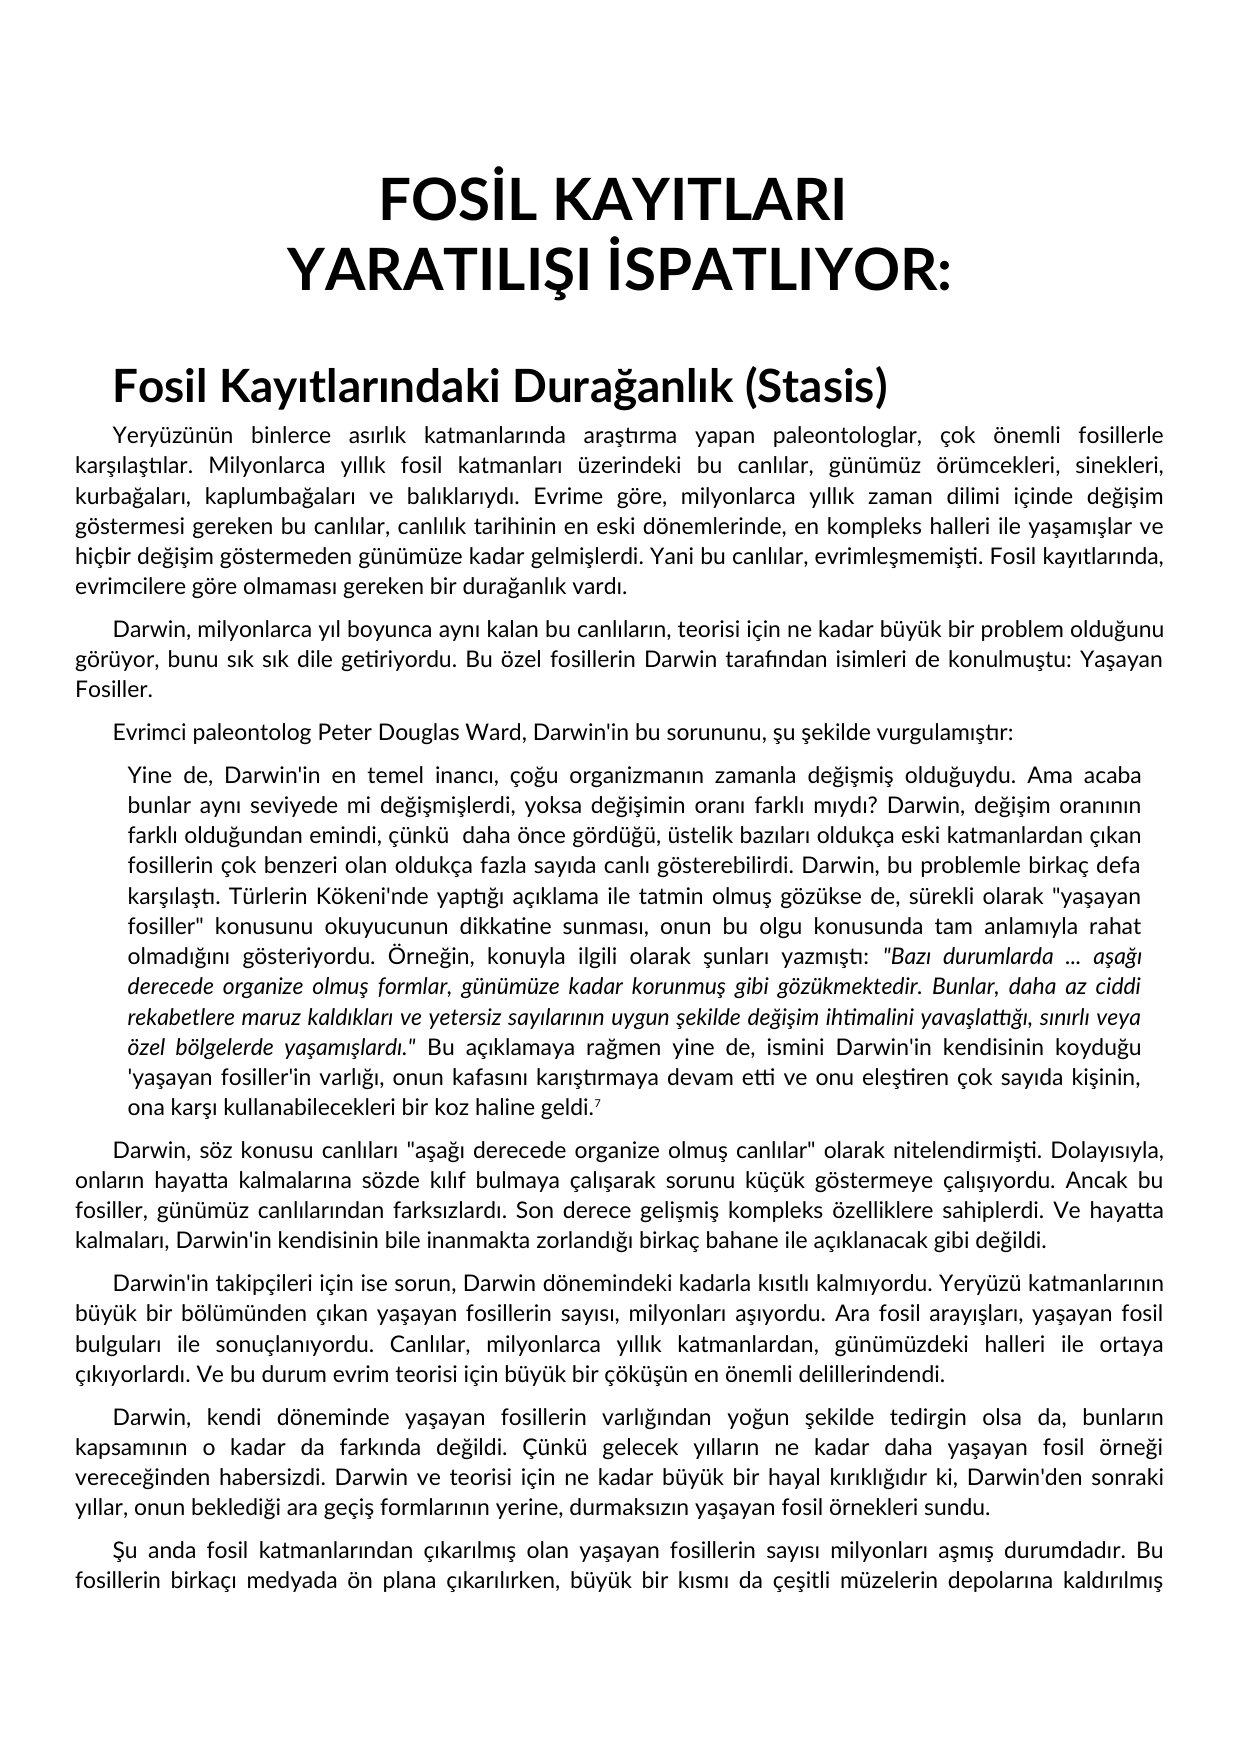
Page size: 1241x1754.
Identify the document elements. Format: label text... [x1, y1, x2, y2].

text Şu anda fosil katmanlarından çıkarılmış olan yaşayan fosillerin sayısı milyonları aşmış durumdadır. Bu fosillerin birkaçı medyada ön plana çıkarılırken, büyük bir kısmı da çeşitli müzelerin depolarına kaldırılmış [75, 1536, 1165, 1593]
text Yeryüzünün binlerce asırlık katmanlarında araştırma yapan paleontologlar, çok önemli fosillerle karşılaştılar. Milyonlarca yıllık fosil katmanları üzerindeki bu canlılar, günümüz örümcekleri, sinekleri, kurbağaları, kaplumbağaları ve balıklarıydı. Evrime göre, milyonlarca yıllık zaman dilimi içinde değişim göstermesi gereken bu canlılar, canlılık tarihinin en eski dönemlerinde, en kompleks halleri ile yaşamışlar ve hiçbir değişim göstermeden günümüze kadar gelmişlerdi. Yani bu canlılar, evrimleşmemişti. Fosil kayıtlarında, evrimcilere göre olmaması gereken bir durağanlık vardı. [75, 421, 1165, 599]
text Yine de, Darwin'in en temel inancı, çoğu organizmanın zamanla değişmiş olduğuydu. Ama acaba bunlar aynı seviyede mi değişmişlerdi, yoksa değişimin oranı farklı mıydı? Darwin, değişim oranının farklı olduğundan emindi, çünkü daha önce gördüğü, üstelik bazıları oldukça eski katmanlardan çıkan fosillerin çok benzeri olan oldukça fazla sayıda canlı gösterebilirdi. Darwin, bu problemle birkaç defa karşılaştı. Türlerin Kökeni'nde yaptığı açıklama ile tatmin olmuş gözükse de, sürekli olarak "yaşayan fosiller" konusunu okuyucunun dikkatine sunması, onun bu olgu konusunda tam anlamıyla rahat olmadığını gösteriyordu. Örneğin, konuyla ilgili olarak şunları yazmıştı: "Bazı durumlarda ... aşağı derecede organize olmuş formlar, günümüze kadar korunmuş gibi gözükmektedir. Bunlar, daha az ciddi rekabetlere maruz kaldıkları ve yetersiz sayılarının uygun şekilde değişim ihtimalini yavaşlattığı, sınırlı veya özel bölgelerde yaşamışlardı." Bu açıklamaya rağmen yine de, ismini Darwin'in kendisinin koyduğu 'yaşayan fosiller'in varlığı, onun kafasını karıştırmaya devam etti ve onu eleştiren çok sayıda kişinin, ona karşı kullanabilecekleri bir koz haline geldi.7 [127, 761, 1143, 1120]
subtitle Fosil Kayıtlarındaki Durağanlık (Stasis) [112, 358, 1165, 413]
text Darwin, milyonlarca yıl boyunca aynı kalan bu canlıların, teorisi için ne kadar büyük bir problem olduğunu görüyor, bunu sık sık dile getiriyordu. Bu özel fosillerin Darwin tarafından isimleri de konulmuştu: Yaşayan Fosiller. [75, 615, 1165, 703]
text Evrimci paleontolog Peter Douglas Ward, Darwin'in bu sorununu, şu şekilde vurgulamıştır: [75, 718, 1165, 745]
text Darwin, söz konusu canlıları "aşağı derecede organize olmuş canlılar" olarak nitelendirmişti. Dolayısıyla, onların hayatta kalmalarına sözde kılıf bulmaya çalışarak sorunu küçük göstermeye çalışıyordu. Ancak bu fosiller, günümüz canlılarından farksızlardı. Son derece gelişmiş kompleks özelliklere sahiplerdi. Ve hayatta kalmaları, Darwin'in kendisinin bile inanmakta zorlandığı birkaç bahane ile açıklanacak gibi değildi. [75, 1136, 1165, 1254]
text Darwin'in takipçileri için ise sorun, Darwin dönemindeki kadarla kısıtlı kalmıyordu. Yeryüzü katmanlarının büyük bir bölümünden çıkan yaşayan fosillerin sayısı, milyonları aşıyordu. Ara fosil arayışları, yaşayan fosil bulguları ile sonuçlanıyordu. Canlılar, milyonlarca yıllık katmanlardan, günümüzdeki halleri ile ortaya çıkıyorlardı. Ve bu durum evrim teorisi için büyük bir çöküşün en önemli delillerindendi. [75, 1269, 1165, 1387]
text Darwin, kendi döneminde yaşayan fosillerin varlığından yoğun şekilde tedirgin olsa da, bunların kapsamının o kadar da farkında değildi. Çünkü gelecek yılların ne kadar daha yaşayan fosil örneği vereceğinden habersizdi. Darwin ve teorisi için ne kadar büyük bir hayal kırıklığıdır ki, Darwin'den sonraki yıllar, onun beklediği ara geçiş formlarının yerine, durmaksızın yaşayan fosil örnekleri sundu. [75, 1402, 1165, 1520]
subtitle FOSİL KAYITLARI YARATILIŞI İSPATLIYOR: [75, 162, 1165, 302]
